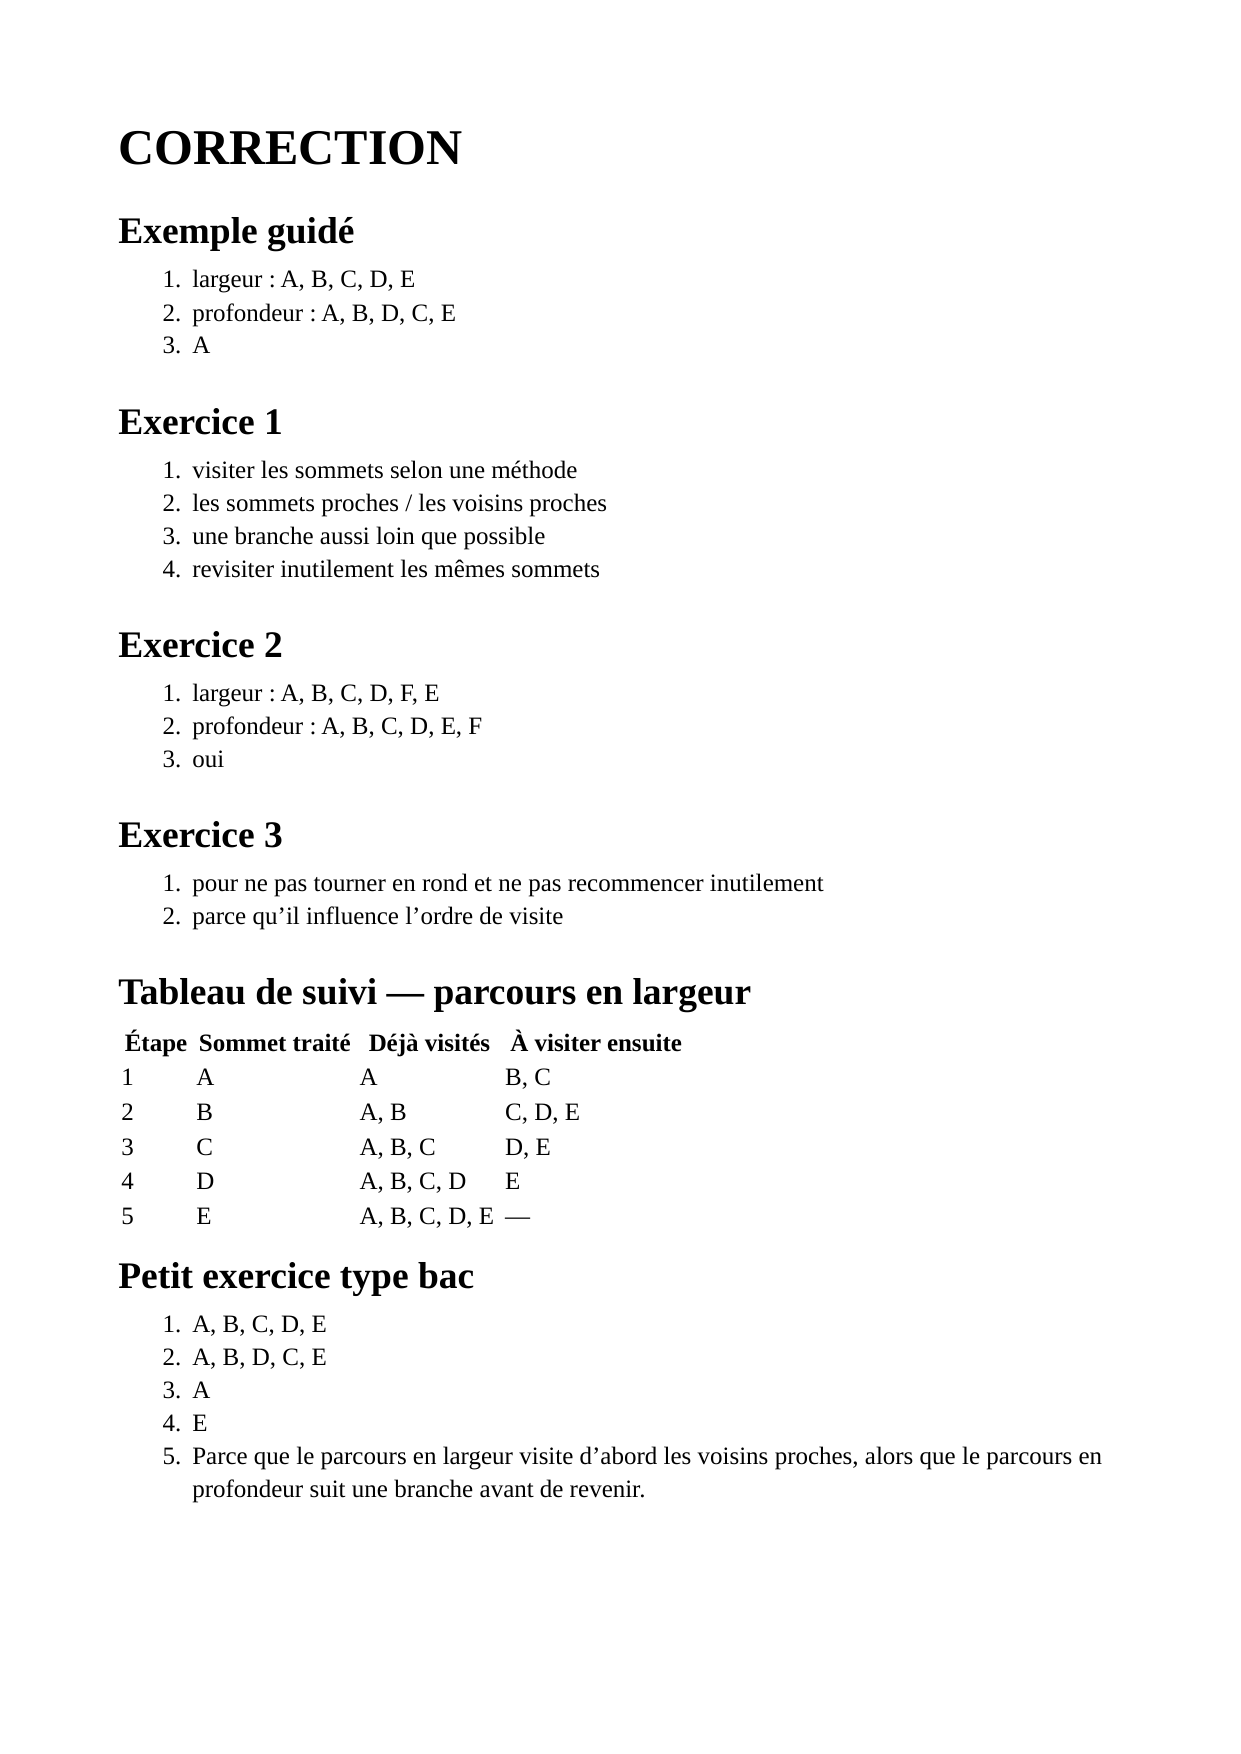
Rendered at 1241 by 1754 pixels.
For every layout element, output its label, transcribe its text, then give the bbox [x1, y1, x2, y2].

table_header Sommet traité [193, 1025, 356, 1059]
subtitle Tableau de suivi — parcours en largeur [118, 969, 1122, 1012]
table_cell A [193, 1060, 356, 1094]
table_cell 1 [118, 1060, 193, 1094]
list A [162, 1375, 1122, 1404]
list les sommets proches / les voisins proches [162, 488, 1122, 516]
subtitle Exercice 3 [118, 812, 1122, 855]
list oui [162, 744, 1122, 773]
table_cell A, B [356, 1094, 502, 1129]
subtitle Exemple guidé [118, 209, 1122, 252]
table_cell 5 [118, 1198, 193, 1232]
list A [162, 331, 1122, 359]
table_cell A, B, C, D [356, 1163, 502, 1198]
list A, B, D, C, E [162, 1342, 1122, 1371]
table_cell C, D, E [502, 1094, 690, 1129]
list parce qu’il influence l’ordre de visite [162, 901, 1122, 930]
table_cell A, B, C, D, E [356, 1198, 502, 1232]
table_cell D, E [502, 1129, 690, 1163]
table_cell D [193, 1163, 356, 1198]
table_cell E [502, 1163, 690, 1198]
list une branche aussi loin que possible [162, 521, 1122, 549]
table_header Étape [118, 1025, 193, 1059]
list pour ne pas tourner en rond et ne pas recommencer inutilement [162, 868, 1122, 897]
list largeur : A, B, C, D, F, E [162, 678, 1122, 707]
list profondeur : A, B, D, C, E [162, 298, 1122, 326]
list A, B, C, D, E [162, 1309, 1122, 1338]
table_cell C [193, 1129, 356, 1163]
subtitle Exercice 1 [118, 399, 1122, 442]
table_cell B [193, 1094, 356, 1129]
list Parce que le parcours en largeur visite d’abord les voisins proches, alors que le parcours en profondeur suit une branche avant de revenir. [162, 1441, 1122, 1503]
subtitle Petit exercice type bac [118, 1253, 1122, 1296]
list profondeur : A, B, C, D, E, F [162, 711, 1122, 739]
table_cell B, C [502, 1060, 690, 1094]
table_cell A, B, C [356, 1129, 502, 1163]
table_cell E [193, 1198, 356, 1232]
subtitle Exercice 2 [118, 622, 1122, 665]
list largeur : A, B, C, D, E [162, 264, 1122, 293]
subtitle CORRECTION [118, 118, 1122, 176]
table_cell 3 [118, 1129, 193, 1163]
list E [162, 1408, 1122, 1437]
table_cell A [356, 1060, 502, 1094]
table_header À visiter ensuite [502, 1025, 690, 1059]
list visiter les sommets selon une méthode [162, 455, 1122, 483]
list revisiter inutilement les mêmes sommets [162, 554, 1122, 582]
table_cell — [502, 1198, 690, 1232]
table_cell 4 [118, 1163, 193, 1198]
table_header Déjà visités [356, 1025, 502, 1059]
table_cell 2 [118, 1094, 193, 1129]
